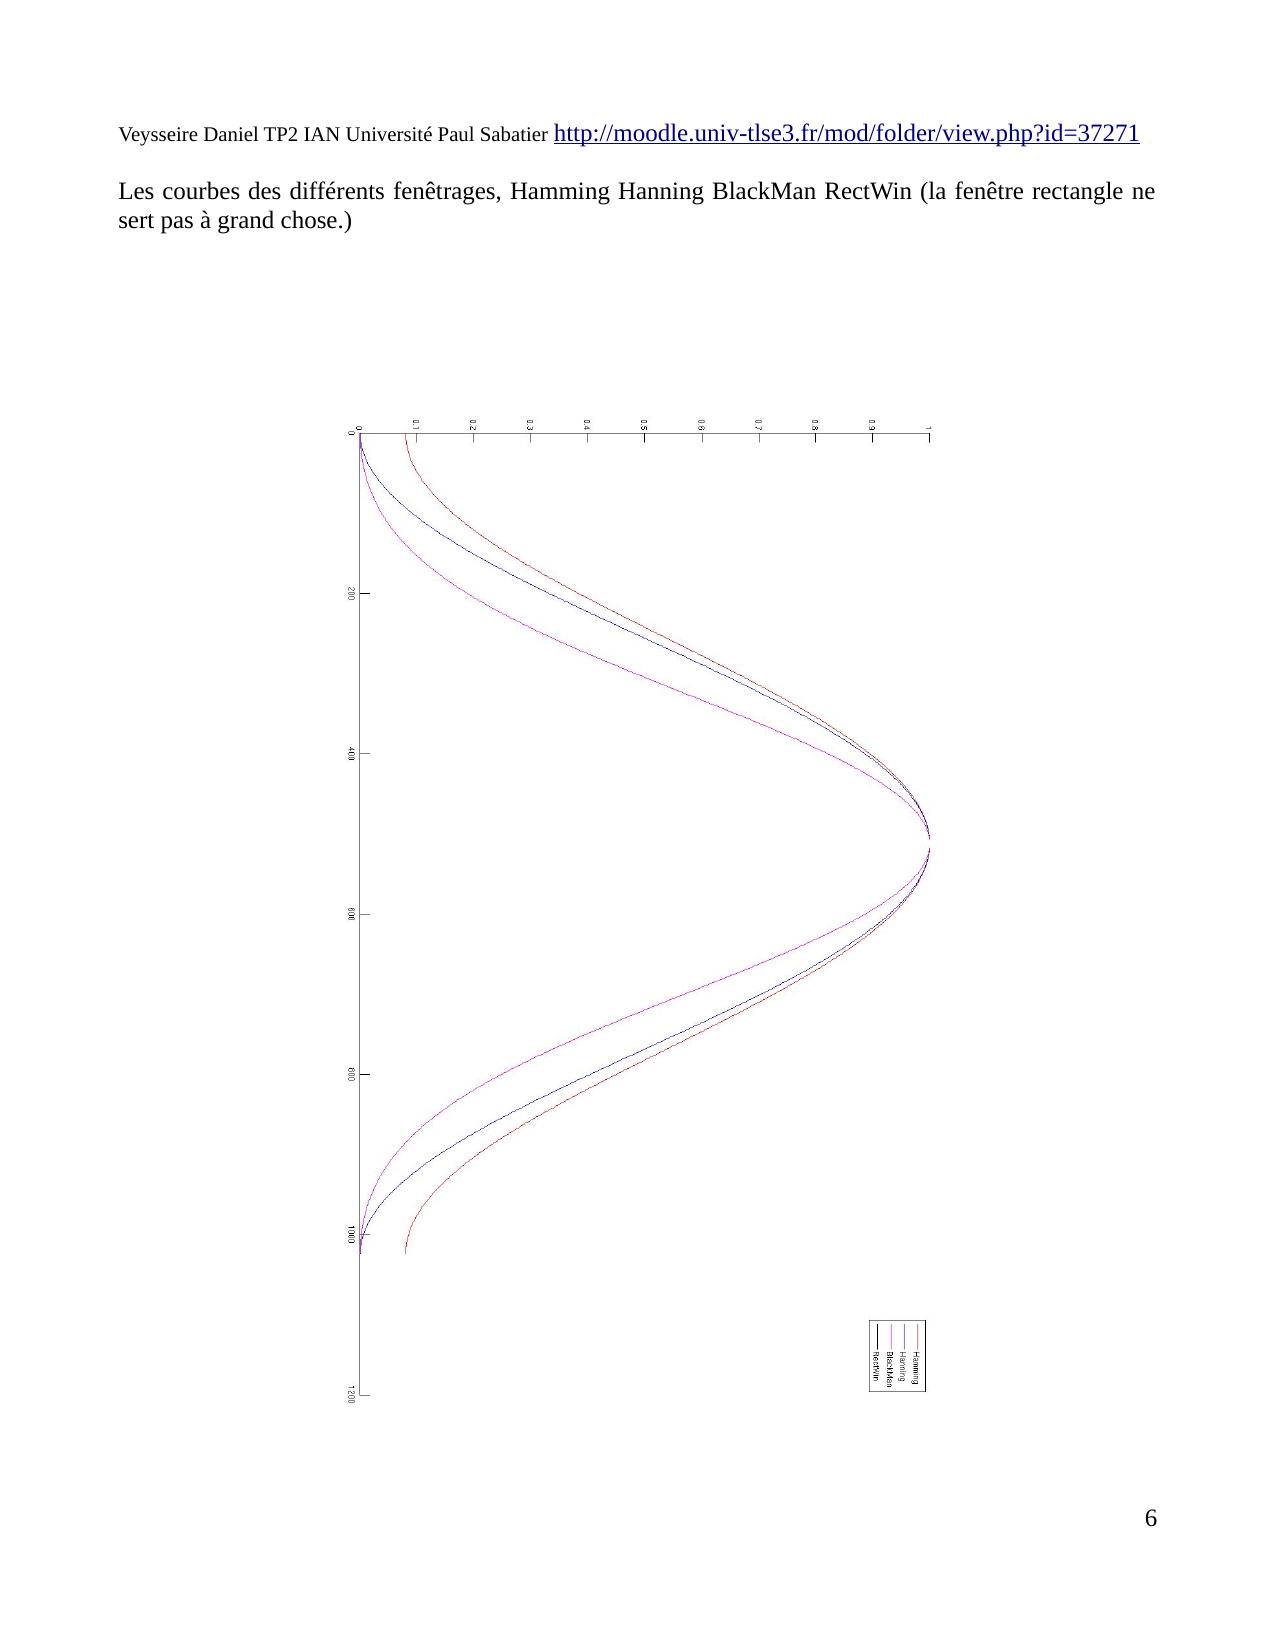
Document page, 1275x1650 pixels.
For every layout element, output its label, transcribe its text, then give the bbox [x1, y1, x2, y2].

text Les courbes des différents fenêtrages, Hamming Hanning BlackMan RectWin (la fenêtre rectangle ne sert pas à grand chose.) [118, 176, 1157, 234]
picture [288, 271, 987, 1512]
